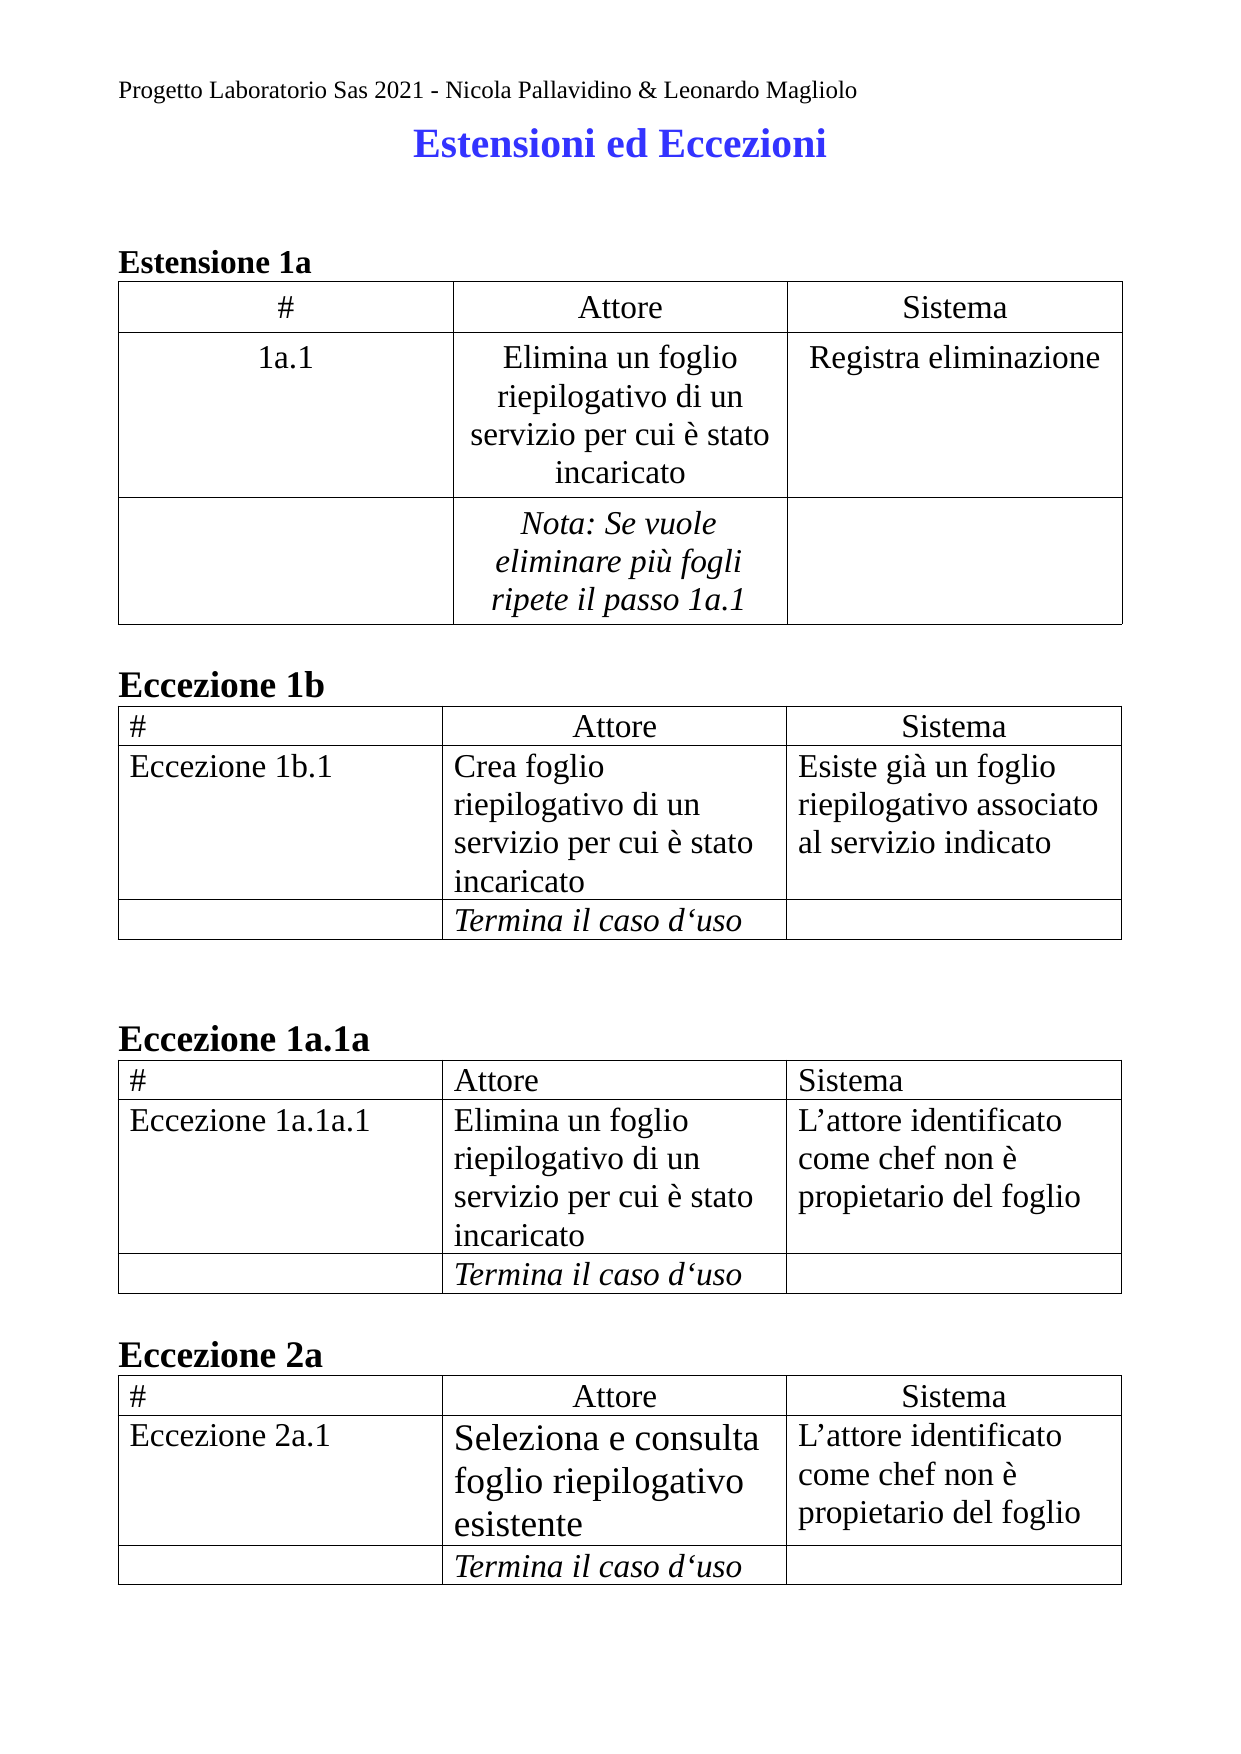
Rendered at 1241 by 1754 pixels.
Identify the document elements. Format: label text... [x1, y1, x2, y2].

text Estensioni ed Eccezioni [118, 118, 1122, 166]
text Eccezione 1a.1a [118, 1016, 1122, 1059]
table_cell Nota: Se vuole eliminare più fogli ripete il passo 1a.1 [454, 498, 787, 624]
table_cell Termina il caso d‘uso [443, 900, 786, 939]
table_cell Elimina un foglio riepilogativo di un servizio per cui è stato incaricato [443, 1100, 786, 1253]
table_header Sistema [787, 1061, 1121, 1099]
table_header Sistema [787, 707, 1121, 745]
table_cell [787, 1546, 1121, 1584]
table_cell Registra eliminazione [788, 333, 1122, 497]
table_cell [119, 900, 442, 939]
table_header # [119, 707, 442, 745]
table_cell L’attore identificato come chef non è propietario del foglio [787, 1416, 1121, 1545]
table_header # [119, 1061, 442, 1099]
table_cell Eccezione 1a.1a.1 [119, 1100, 442, 1253]
table_cell [119, 1254, 442, 1293]
table_cell Eccezione 1b.1 [119, 746, 442, 899]
table_cell Eccezione 2a.1 [119, 1416, 442, 1545]
table_cell [787, 1254, 1121, 1293]
text Eccezione 1b [118, 662, 1122, 706]
table_cell [119, 498, 453, 624]
table_cell [787, 900, 1121, 939]
table_cell Termina il caso d‘uso [443, 1254, 786, 1293]
table_cell Esiste già un foglio riepilogativo associato al servizio indicato [787, 746, 1121, 899]
table_cell Elimina un foglio riepilogativo di un servizio per cui è stato incaricato [454, 333, 787, 497]
text Estensione 1a [118, 243, 1122, 281]
table_header Attore [454, 282, 787, 331]
table_header # [119, 282, 453, 331]
table_cell [788, 498, 1122, 624]
table_header Sistema [788, 282, 1122, 331]
table_header Sistema [787, 1376, 1121, 1414]
table_cell 1a.1 [119, 333, 453, 497]
table_cell L’attore identificato come chef non è propietario del foglio [787, 1100, 1121, 1253]
table_cell [119, 1546, 442, 1584]
text Eccezione 2a [118, 1332, 1122, 1375]
table_cell Termina il caso d‘uso [443, 1546, 786, 1584]
table_header Attore [443, 707, 786, 745]
table_header # [119, 1376, 442, 1414]
table_header Attore [443, 1376, 786, 1414]
table_header Attore [443, 1061, 786, 1099]
table_cell Seleziona e consulta foglio riepilogativo esistente [443, 1416, 786, 1545]
table_cell Crea foglio riepilogativo di un servizio per cui è stato incaricato [443, 746, 786, 899]
